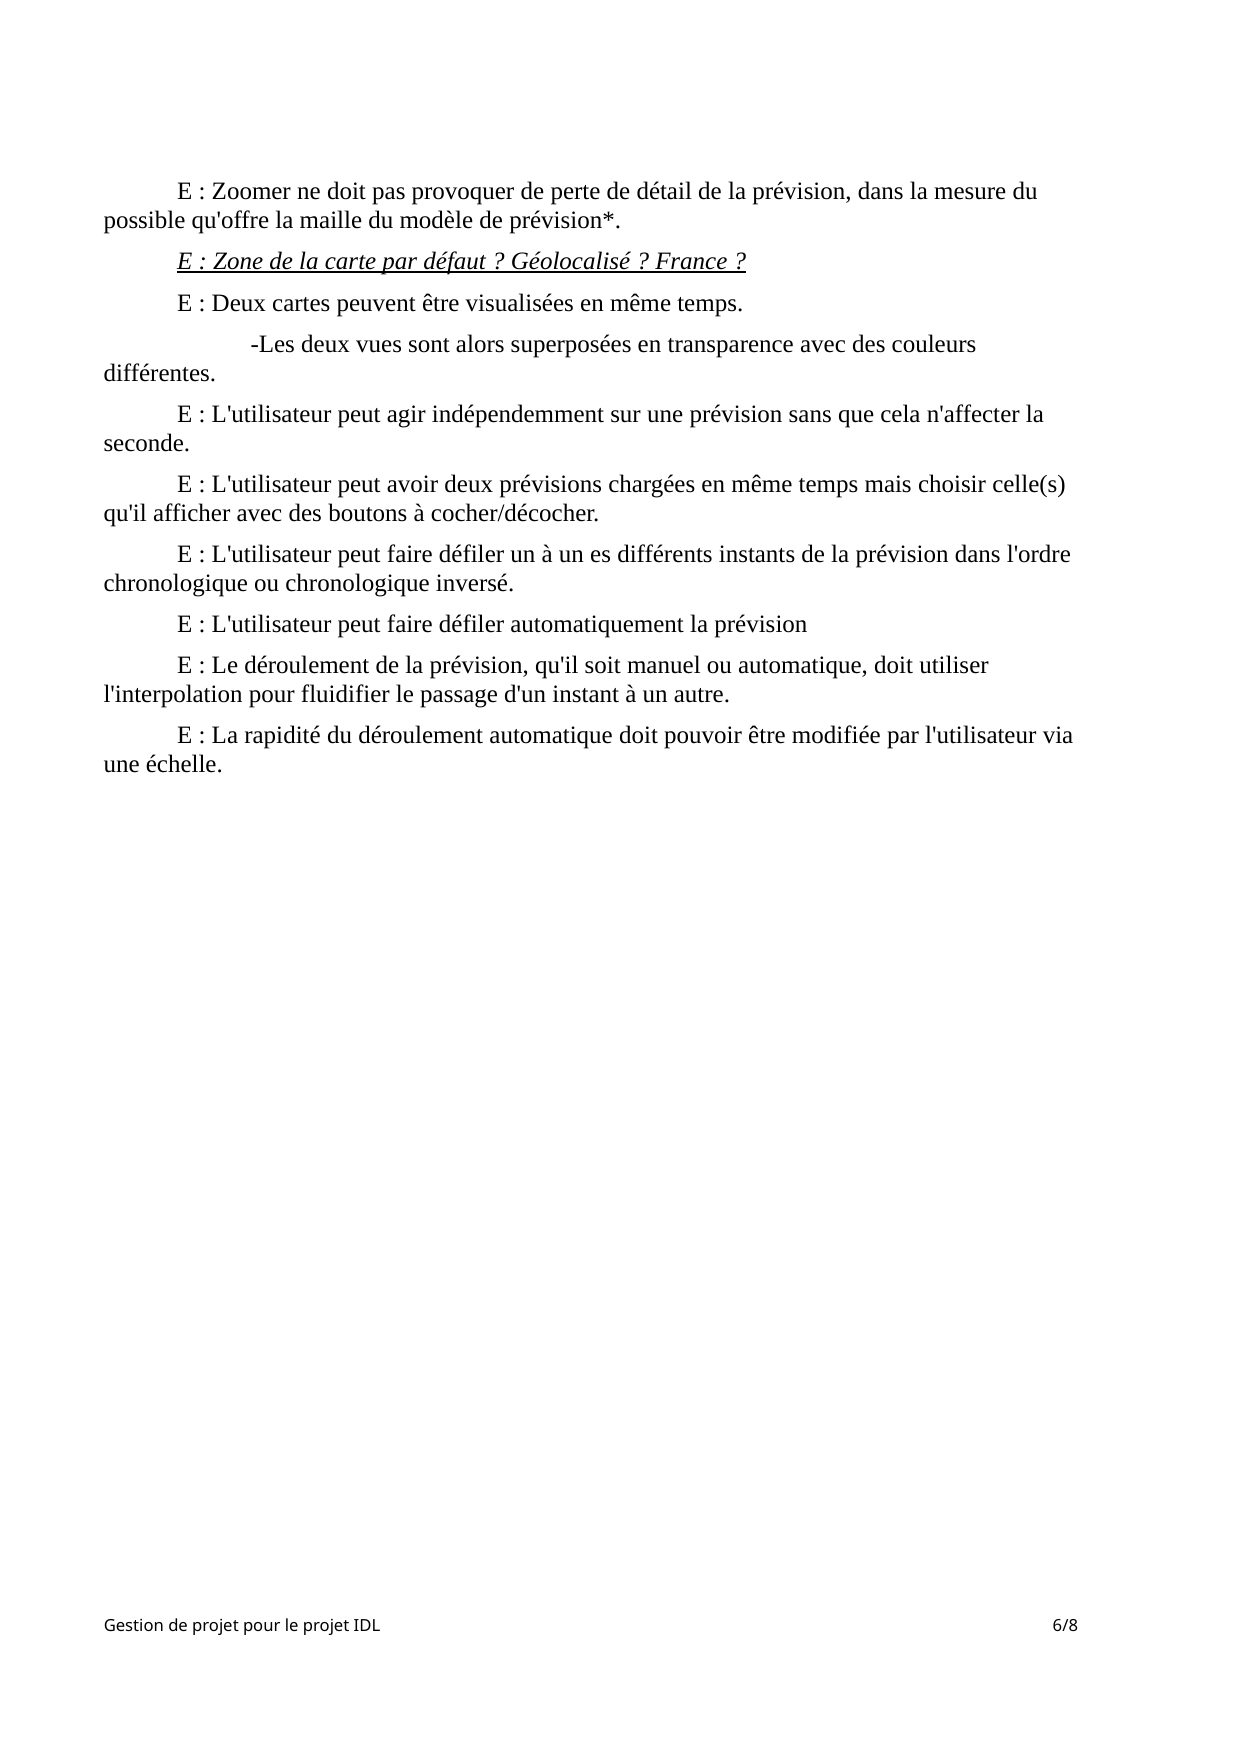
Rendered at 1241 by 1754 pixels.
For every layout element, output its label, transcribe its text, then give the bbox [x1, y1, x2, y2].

text E : La rapidité du déroulement automatique doit pouvoir être modifiée par l'utilisateur via une échelle. [103, 720, 1078, 778]
text E : L'utilisateur peut faire défiler un à un es différents instants de la prévision dans l'ordre chronologique ou chronologique inversé. [103, 539, 1078, 596]
text -Les deux vues sont alors superposées en transparence avec des couleurs différentes. [103, 329, 1078, 386]
text E : Zoomer ne doit pas provoquer de perte de détail de la prévision, dans la mesure du possible qu'offre la maille du modèle de prévision*. [103, 176, 1078, 234]
text E : Deux cartes peuvent être visualisées en même temps. [103, 288, 1078, 316]
text E : L'utilisateur peut faire défiler automatiquement la prévision [103, 609, 1078, 638]
text E : Zone de la carte par défaut ? Géolocalisé ? France ? [103, 246, 1078, 275]
text E : Le déroulement de la prévision, qu'il soit manuel ou automatique, doit utiliser l'interpolation pour fluidifier le passage d'un instant à un autre. [103, 650, 1078, 708]
text E : L'utilisateur peut agir indépendemment sur une prévision sans que cela n'affecter la seconde. [103, 399, 1078, 456]
text E : L'utilisateur peut avoir deux prévisions chargées en même temps mais choisir celle(s) qu'il afficher avec des boutons à cocher/décocher. [103, 469, 1078, 526]
